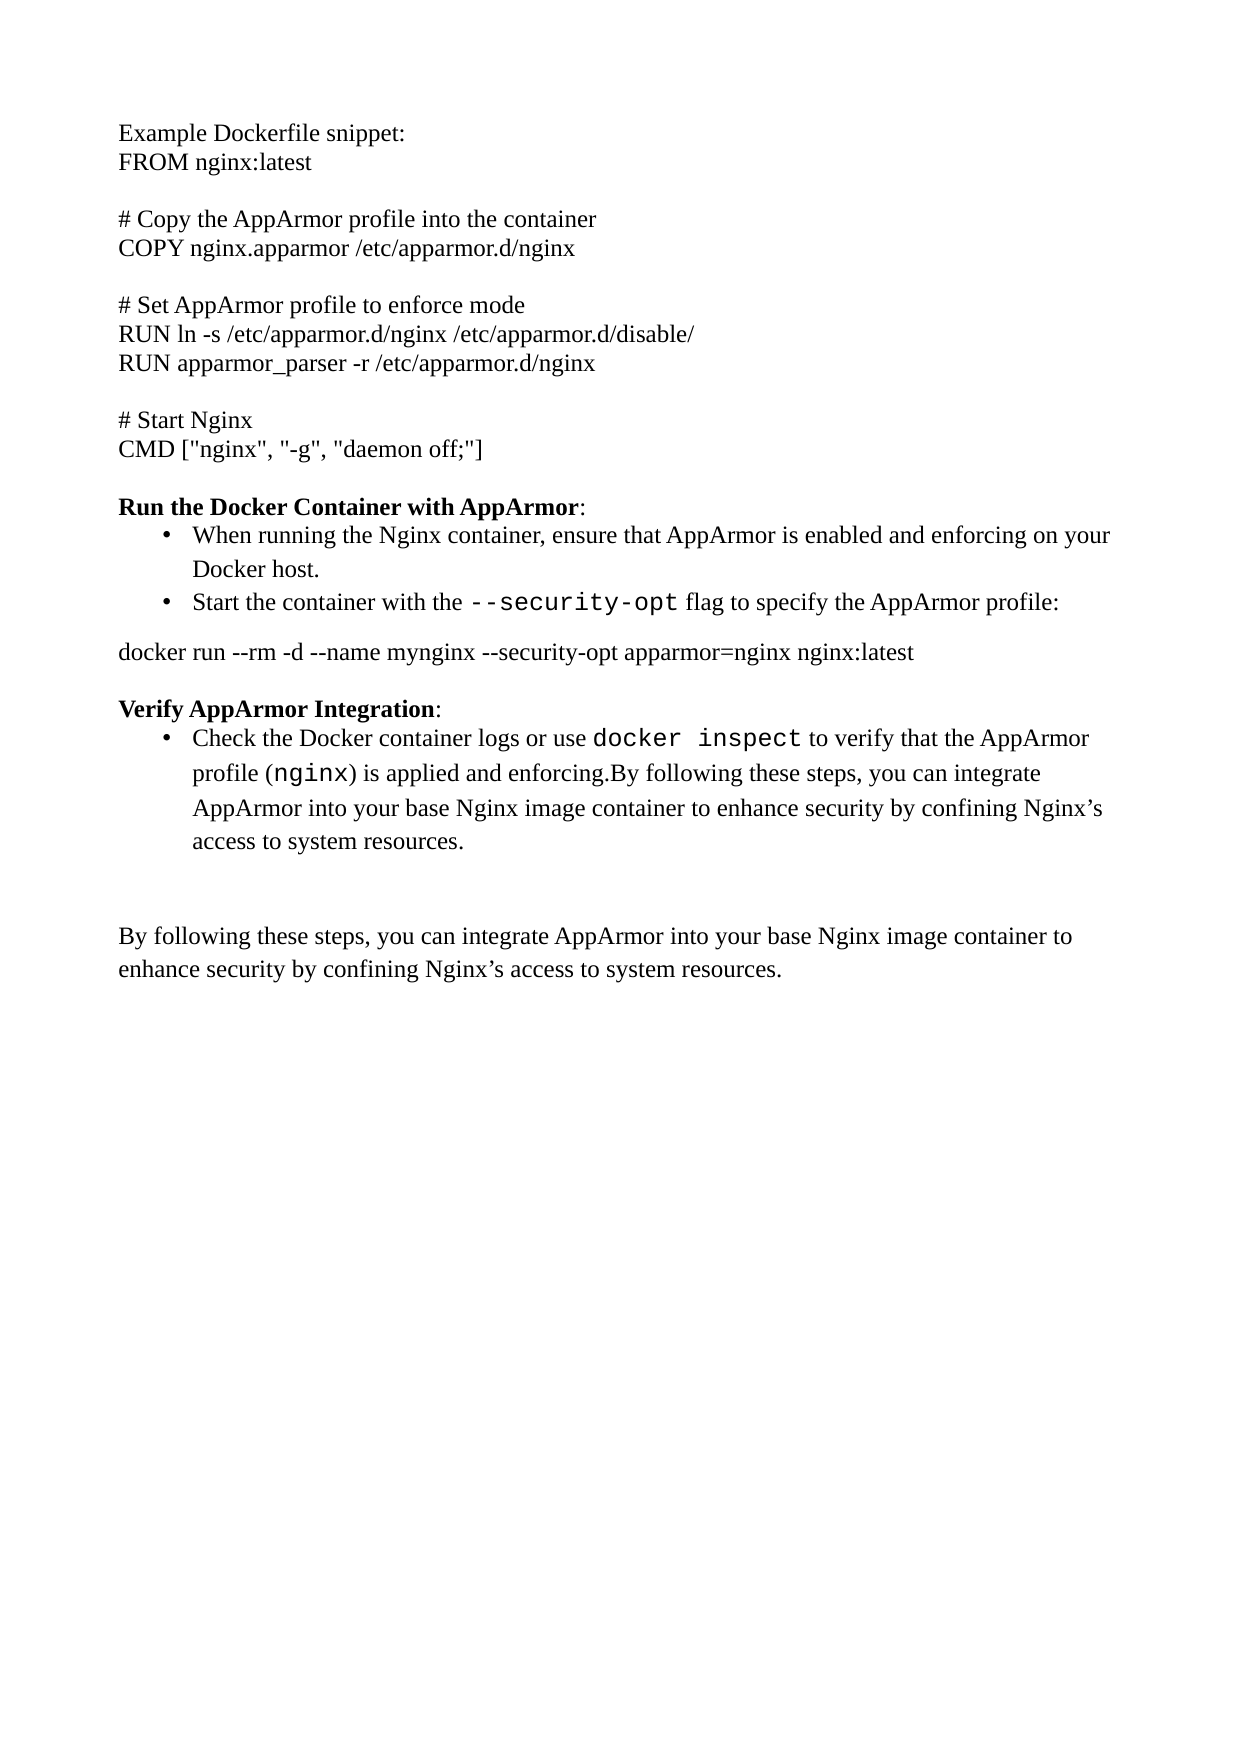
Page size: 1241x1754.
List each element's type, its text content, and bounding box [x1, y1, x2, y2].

text # Start Nginx [118, 406, 1122, 434]
list Check the Docker container logs or use docker inspect to verify that the AppArmor profile (nginx) is applied and enforcing.By following these steps, you can integrate AppArmor into your base Nginx image container to enhance security by confining Nginx’s access to system resources. [162, 723, 1122, 855]
text docker run --rm -d --name mynginx --security-opt apparmor=nginx nginx:latest Verify AppArmor Integration: [118, 637, 1122, 723]
text By following these steps, you can integrate AppArmor into your base Nginx image container to enhance security by confining Nginx’s access to system resources. [118, 921, 1122, 983]
text FROM nginx:latest [118, 147, 1122, 176]
text RUN ln -s /etc/apparmor.d/nginx /etc/apparmor.d/disable/ [118, 319, 1122, 348]
text Example Dockerfile snippet: [118, 118, 1122, 147]
text CMD ["nginx", "-g", "daemon off;"] Run the Docker Container with AppArmor: [118, 434, 1122, 521]
list When running the Nginx container, ensure that AppArmor is enabled and enforcing on your Docker host. [162, 521, 1122, 582]
text # Set AppArmor profile to enforce mode [118, 291, 1122, 319]
list Start the container with the --security-opt flag to specify the AppArmor profile: [162, 587, 1122, 617]
text RUN apparmor_parser -r /etc/apparmor.d/nginx [118, 348, 1122, 377]
text COPY nginx.apparmor /etc/apparmor.d/nginx [118, 233, 1122, 262]
text # Copy the AppArmor profile into the container [118, 204, 1122, 233]
